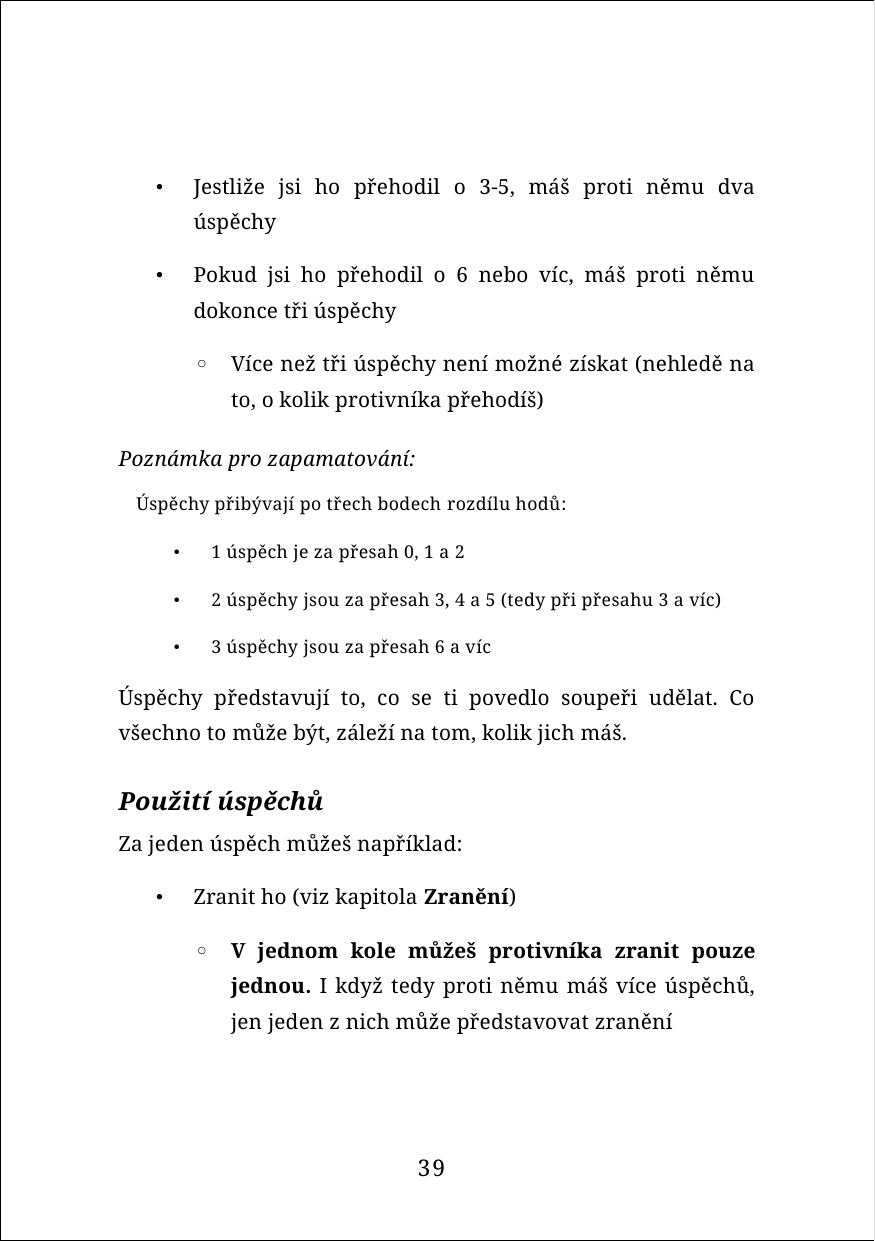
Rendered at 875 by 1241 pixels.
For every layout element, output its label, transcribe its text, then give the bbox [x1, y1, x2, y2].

list 2 úspěchy jsou za přesah 3, 4 a 5 (tedy při přesahu 3 a víc) [173, 587, 756, 611]
list Více než tři úspěchy není možné získat (nehledě na to, o kolik protivníka přehodíš) [193, 349, 756, 413]
list 1 úspěch je za přesah 0, 1 a 2 [173, 539, 756, 563]
text Úspěchy představují to, co se ti povedlo soupeři udělat. Co všechno to může být, záleží na tom, kolik jich máš. [118, 683, 756, 747]
list Pokud jsi ho přehodil o 6 nebo víc, máš proti němu dokonce tři úspěchy [156, 261, 756, 324]
text Poznámka pro zapamatování: [118, 444, 756, 472]
list 3 úspěchy jsou za přesah 6 a víc [173, 635, 756, 659]
list Zranit ho (viz kapitola Zranění) [156, 882, 756, 911]
list V jednom kole můžeš protivníka zranit pouze jednou. I když tedy proti němu máš více úspěchů, jen jeden z nich může představovat zranění [193, 936, 756, 1035]
list Jestliže jsi ho přehodil o 3-5, máš proti němu dva úspěchy [156, 172, 756, 236]
subtitle Použití úspěchů [118, 783, 756, 817]
text Za jeden úspěch můžeš například: [118, 829, 756, 858]
text Úspěchy přibývají po třech bodech rozdílu hodů: [136, 491, 756, 515]
